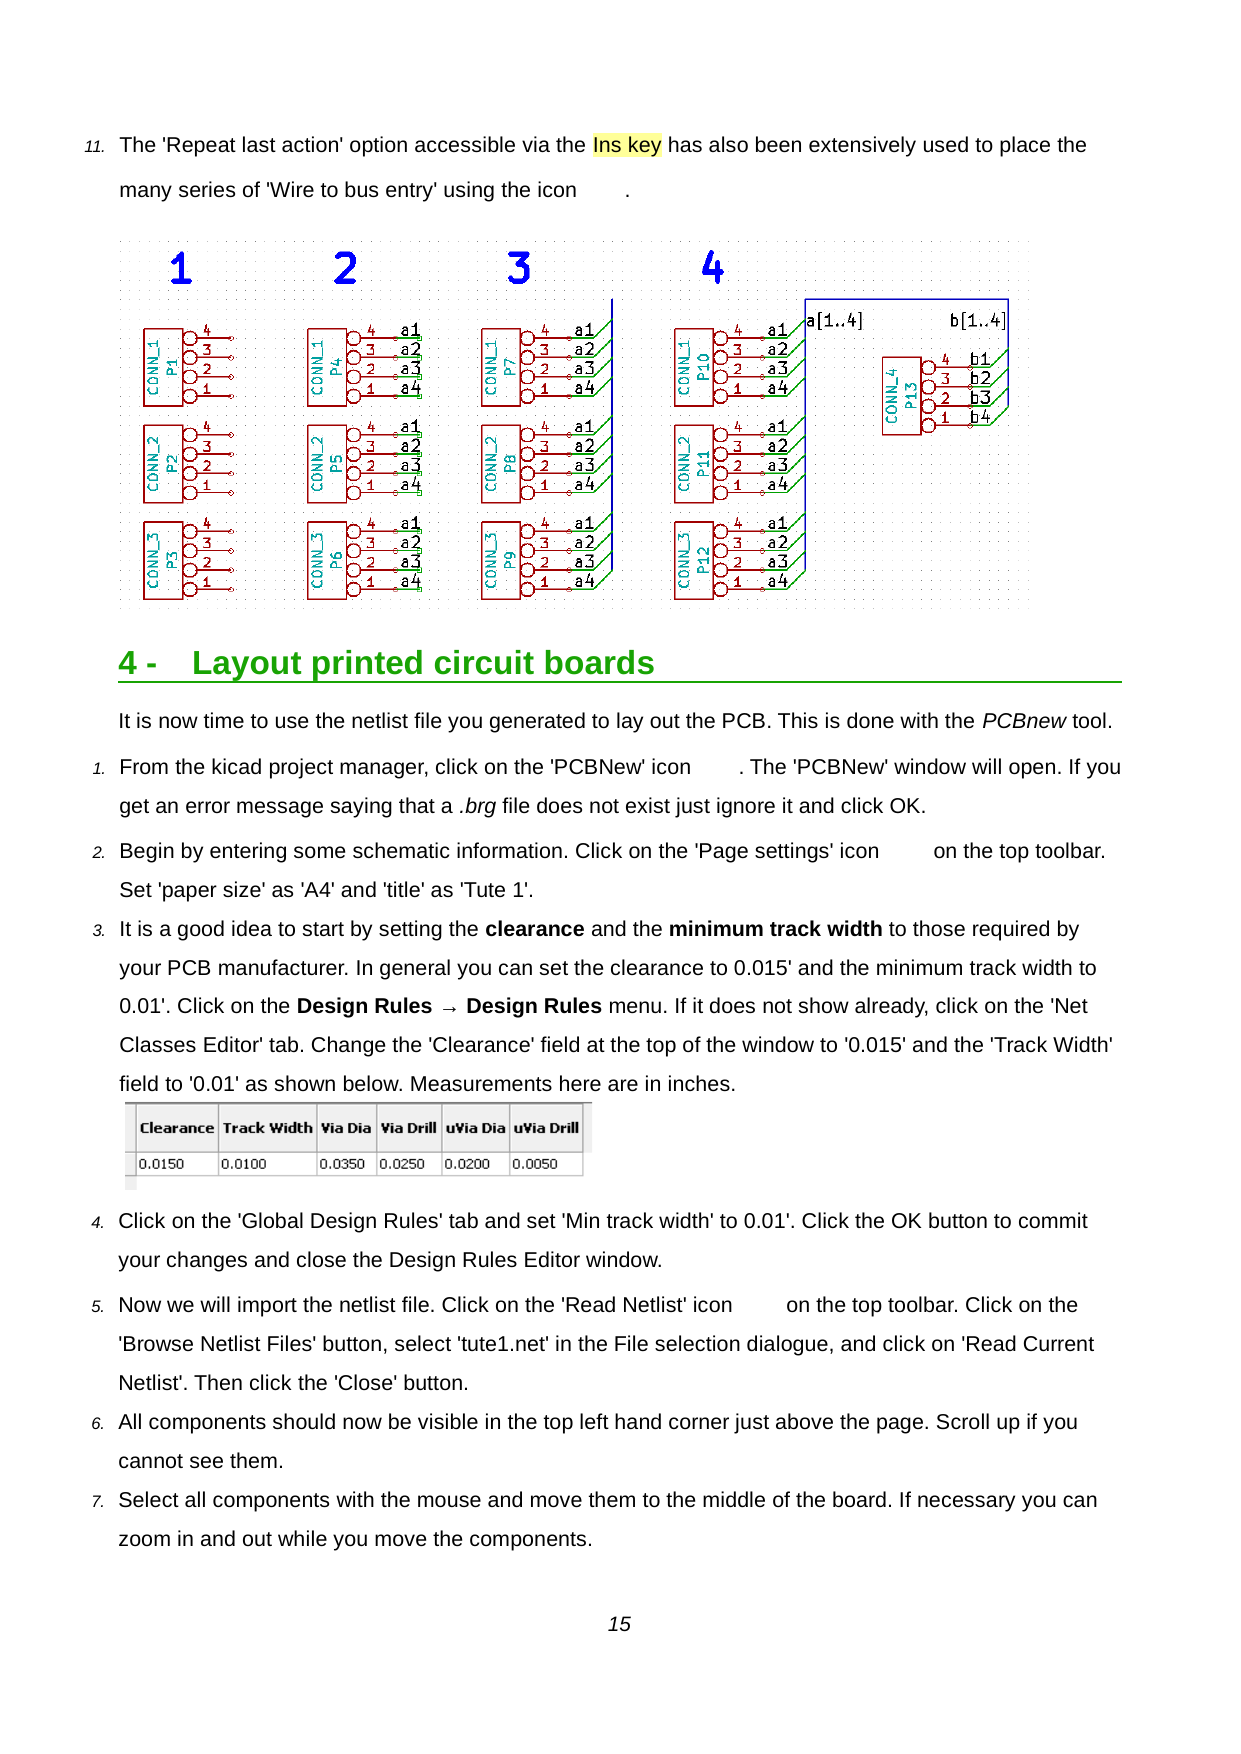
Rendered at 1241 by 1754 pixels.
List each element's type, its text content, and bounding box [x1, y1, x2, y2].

list Click on the 'Global Design Rules' tab and set 'Min track width' to 0.01'. Click the OK button to commit your changes and close the Design Rules Editor window. [118, 1194, 1122, 1272]
list Select all components with the mouse and move them to the middle of the board. If necessary you can zoom in and out while you move the components. [118, 1473, 1122, 1551]
list It is a good idea to start by setting the clearance and the minimum track width to those required by your PCB manufacturer. In general you can set the clearance to 0.015' and the minimum track width to 0.01'. Click on the Design Rules → Design Rules menu. If it does not show already, click on the 'Net Classes Editor' tab. Change the 'Clearance' field at the top of the window to '0.015' and the 'Track Width' field to '0.01' as shown below. Measurements here are in inches. [119, 902, 1122, 1194]
list All components should now be visible in the top left hand corner just above the page. Scroll up if you cannot see them. [118, 1395, 1122, 1473]
picture [119, 241, 1035, 612]
list Begin by entering some schematic information. Click on the 'Page settings' icon on the top toolbar. Set 'paper size' as 'A4' and 'title' as 'Tute 1'. [119, 817, 1122, 902]
picture [125, 1096, 593, 1190]
text It is now time to use the netlist file you generated to lay out the PCB. This is done with the PCBnew tool. [118, 709, 1122, 733]
subtitle Layout printed circuit boards [118, 643, 1122, 681]
list From the kicad project manager, click on the 'PCBNew' icon . The 'PCBNew' window will open. If you get an error message saying that a .brg file does not exist just ignore it and click OK. [119, 733, 1122, 817]
list Now we will import the netlist file. Click on the 'Read Netlist' icon on the top toolbar. Click on the 'Browse Netlist Files' button, select 'tute1.net' in the File selection dialogue, and click on 'Read Current Netlist'. Then click the 'Close' button. [118, 1272, 1122, 1395]
list The 'Repeat last action' option accessible via the Ins key has also been extensively used to place the many series of 'Wire to bus entry' using the icon . [119, 118, 1122, 612]
